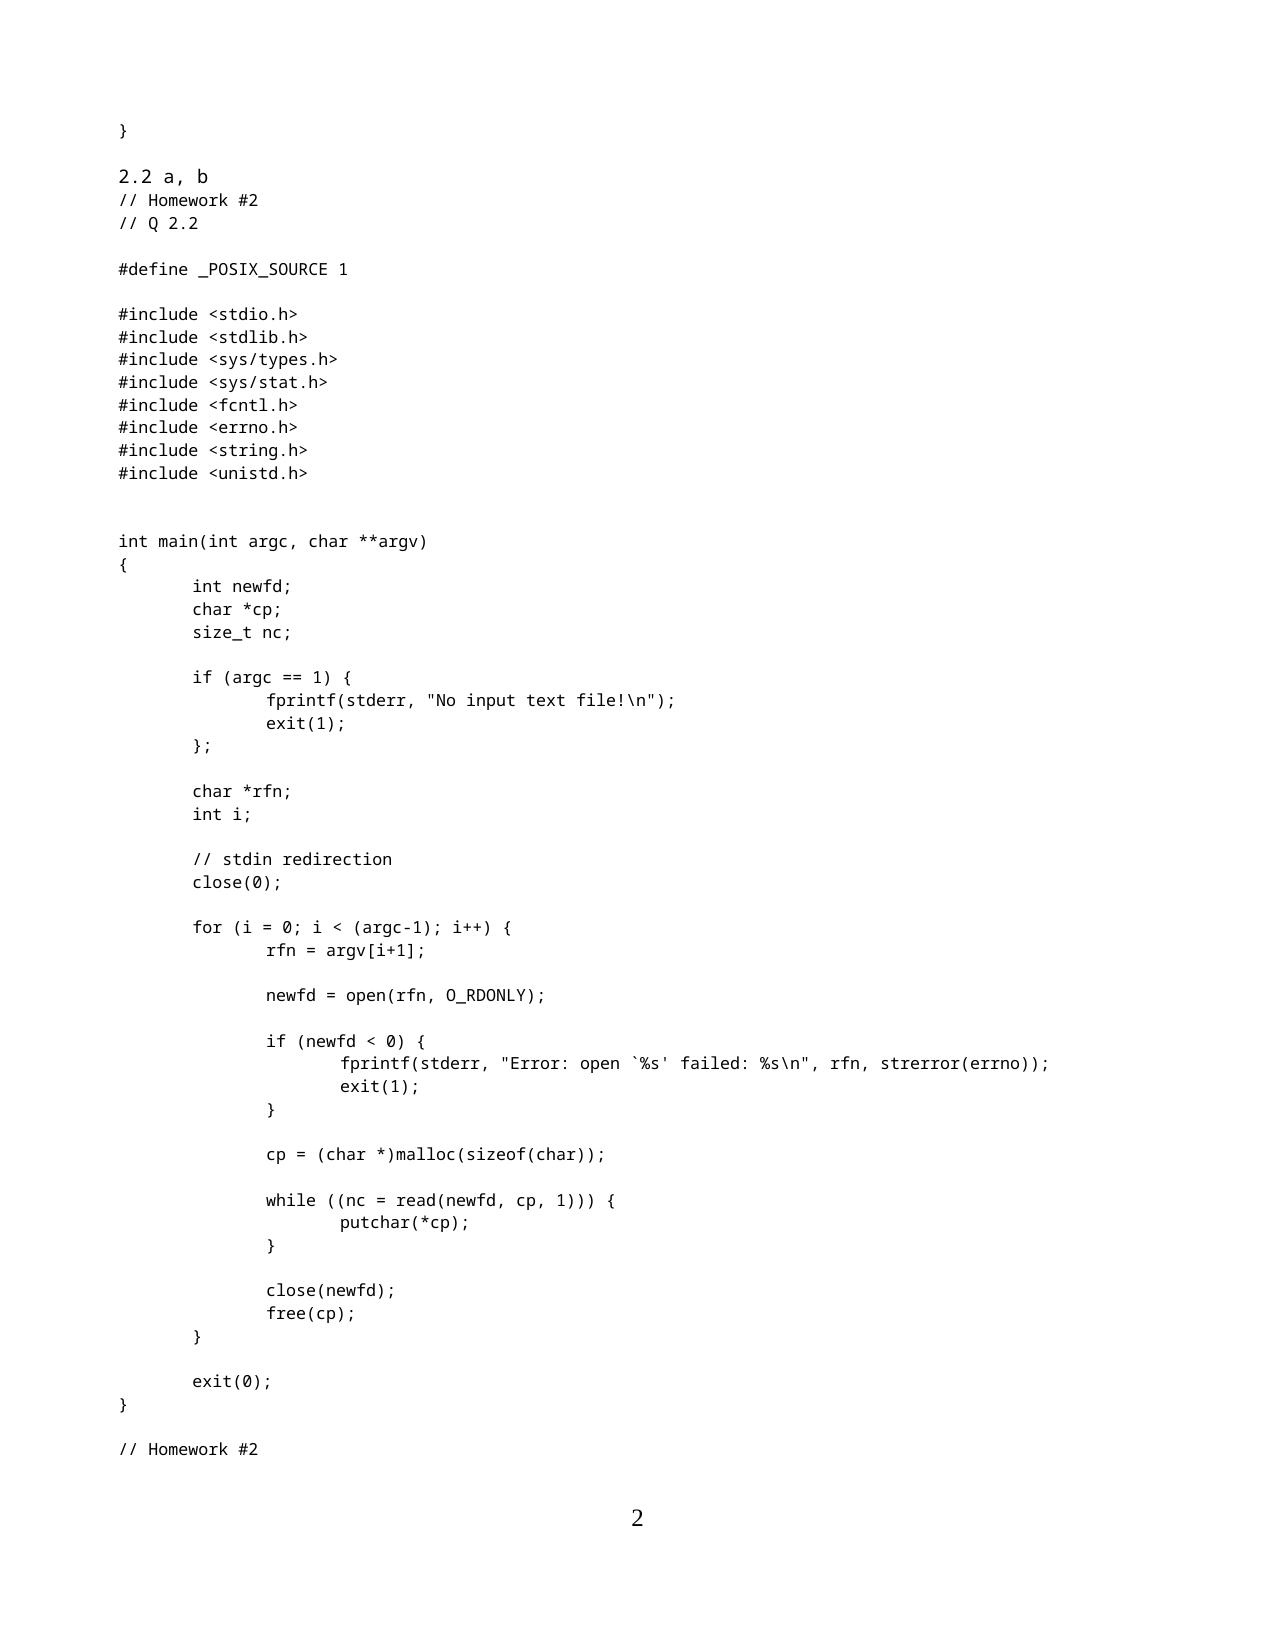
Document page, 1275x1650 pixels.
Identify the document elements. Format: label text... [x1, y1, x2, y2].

text #define _POSIX_SOURCE 1 [118, 257, 1157, 280]
text exit(1); [118, 1075, 1157, 1097]
text }; [118, 734, 1157, 757]
text fprintf(stderr, "No input text file!\n"); [118, 689, 1157, 711]
text while ((nc = read(newfd, cp, 1))) { [118, 1188, 1157, 1211]
text { [118, 552, 1157, 575]
text // Q 2.2 [118, 212, 1157, 234]
text if (newfd < 0) { [118, 1029, 1157, 1052]
text } [118, 1234, 1157, 1256]
text char *rfn; [118, 779, 1157, 802]
text newfd = open(rfn, O_RDONLY); [118, 984, 1157, 1007]
text #include <unistd.h> [118, 462, 1157, 484]
text exit(0); [118, 1370, 1157, 1393]
text if (argc == 1) { [118, 666, 1157, 689]
text // Homework #2 [118, 189, 1157, 212]
text close(0); [118, 870, 1157, 893]
text char *cp; [118, 598, 1157, 621]
text cp = (char *)malloc(sizeof(char)); [118, 1143, 1157, 1166]
text int i; [118, 802, 1157, 825]
text fprintf(stderr, "Error: open `%s' failed: %s\n", rfn, strerror(errno)); [118, 1052, 1157, 1075]
text // Homework #2 [118, 1438, 1157, 1461]
text putchar(*cp); [118, 1211, 1157, 1234]
text int main(int argc, char **argv) [118, 530, 1157, 552]
text } [118, 118, 1157, 141]
text #include <sys/types.h> [118, 348, 1157, 371]
text #include <string.h> [118, 439, 1157, 462]
text 2.2 a, b [118, 163, 1157, 189]
text exit(1); [118, 711, 1157, 734]
text #include <stdlib.h> [118, 325, 1157, 348]
text close(newfd); [118, 1279, 1157, 1302]
text #include <stdio.h> [118, 303, 1157, 325]
text #include <sys/stat.h> [118, 371, 1157, 393]
text #include <fcntl.h> [118, 393, 1157, 416]
text } [118, 1324, 1157, 1347]
text for (i = 0; i < (argc-1); i++) { [118, 916, 1157, 938]
text rfn = argv[i+1]; [118, 938, 1157, 961]
text size_t nc; [118, 621, 1157, 643]
text } [118, 1097, 1157, 1120]
text free(cp); [118, 1302, 1157, 1324]
text } [118, 1393, 1157, 1415]
text #include <errno.h> [118, 416, 1157, 439]
text // stdin redirection [118, 848, 1157, 870]
text int newfd; [118, 575, 1157, 598]
